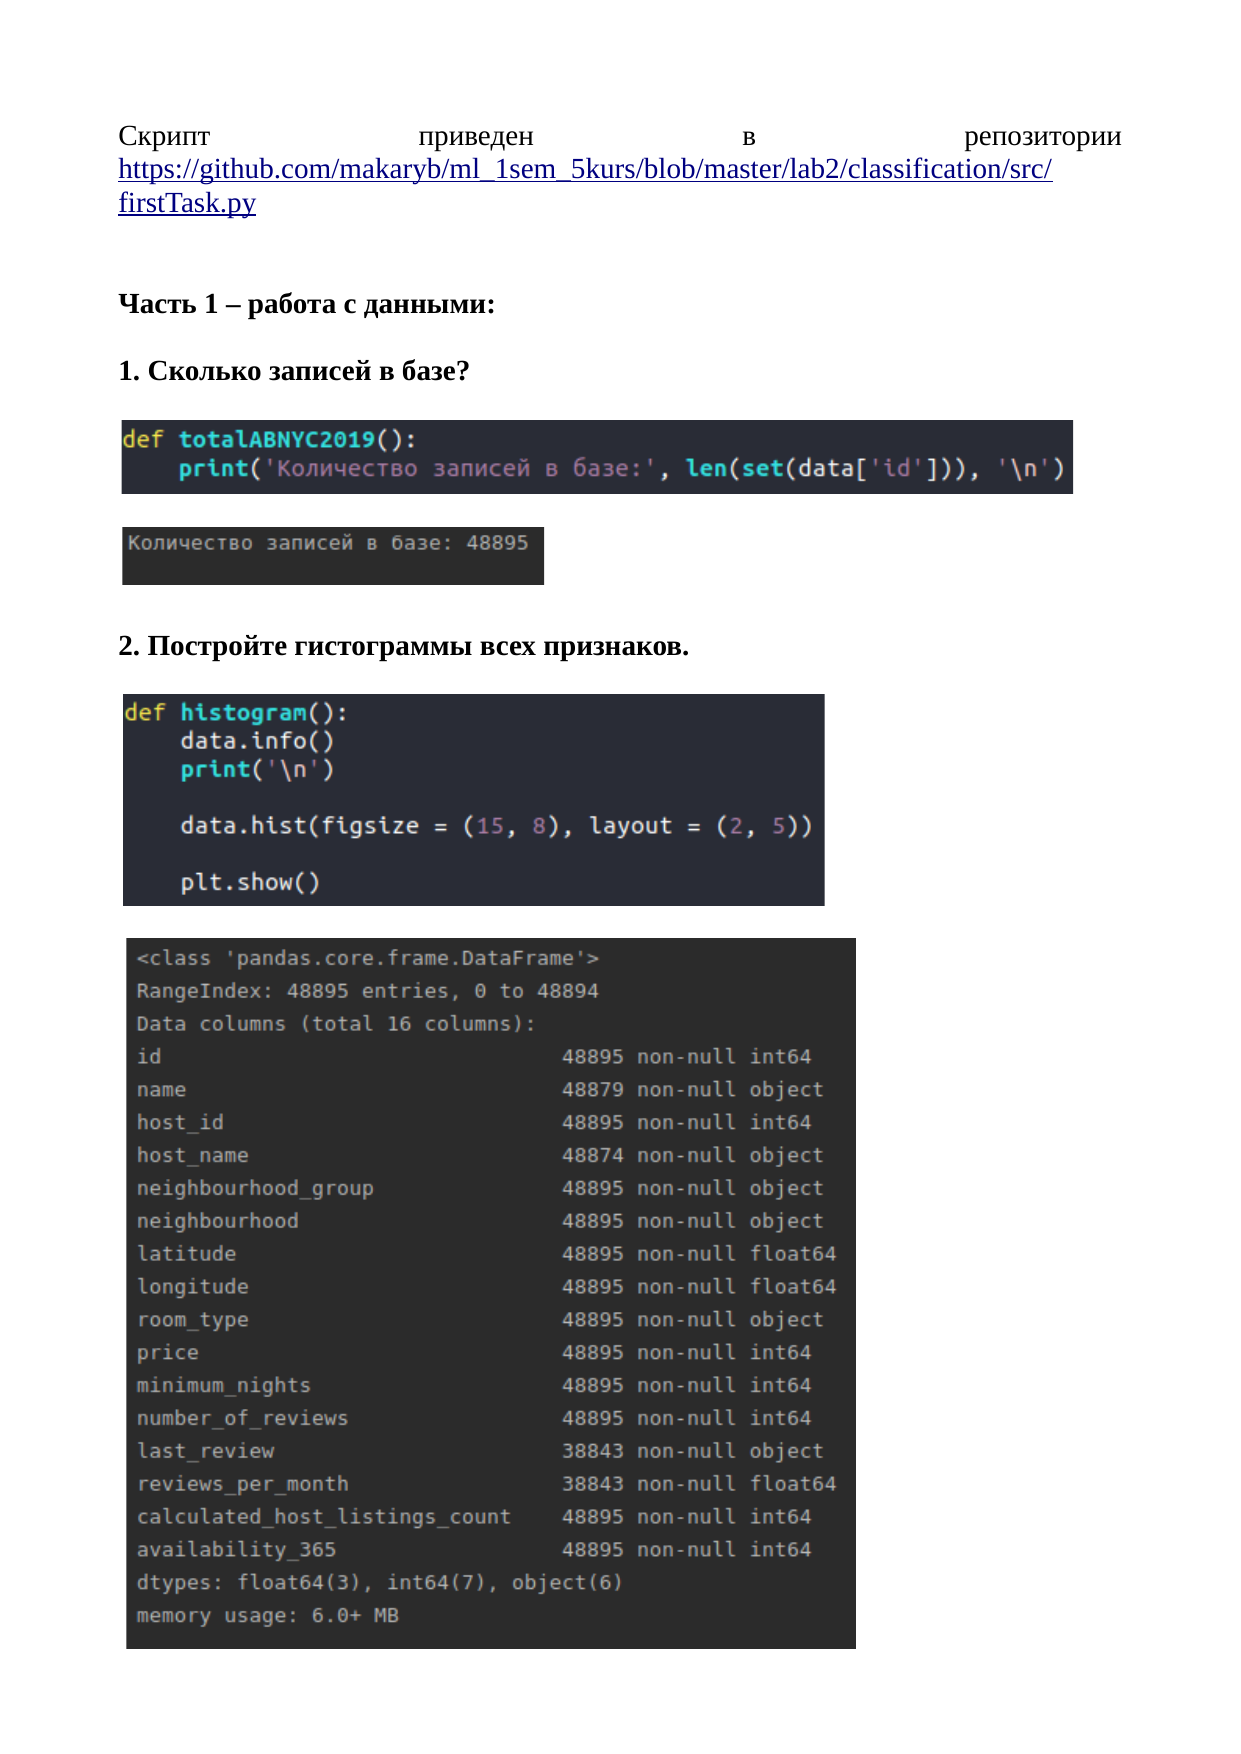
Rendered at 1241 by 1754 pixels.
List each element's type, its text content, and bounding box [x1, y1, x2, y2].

text Часть 1 – работа с данными: [118, 286, 1122, 319]
text 2. Постройте гистограммы всех признаков. [118, 628, 1122, 661]
picture [122, 527, 545, 585]
picture [123, 694, 825, 906]
text Скрипт приведен в репозитории https://github.com/makaryb/ml_1sem_5kurs/blob/master/lab2/classification/src/firstTask.py [118, 118, 1122, 219]
picture [126, 938, 856, 1649]
text 1. Сколько записей в базе? [118, 353, 1122, 386]
picture [121, 420, 1074, 494]
